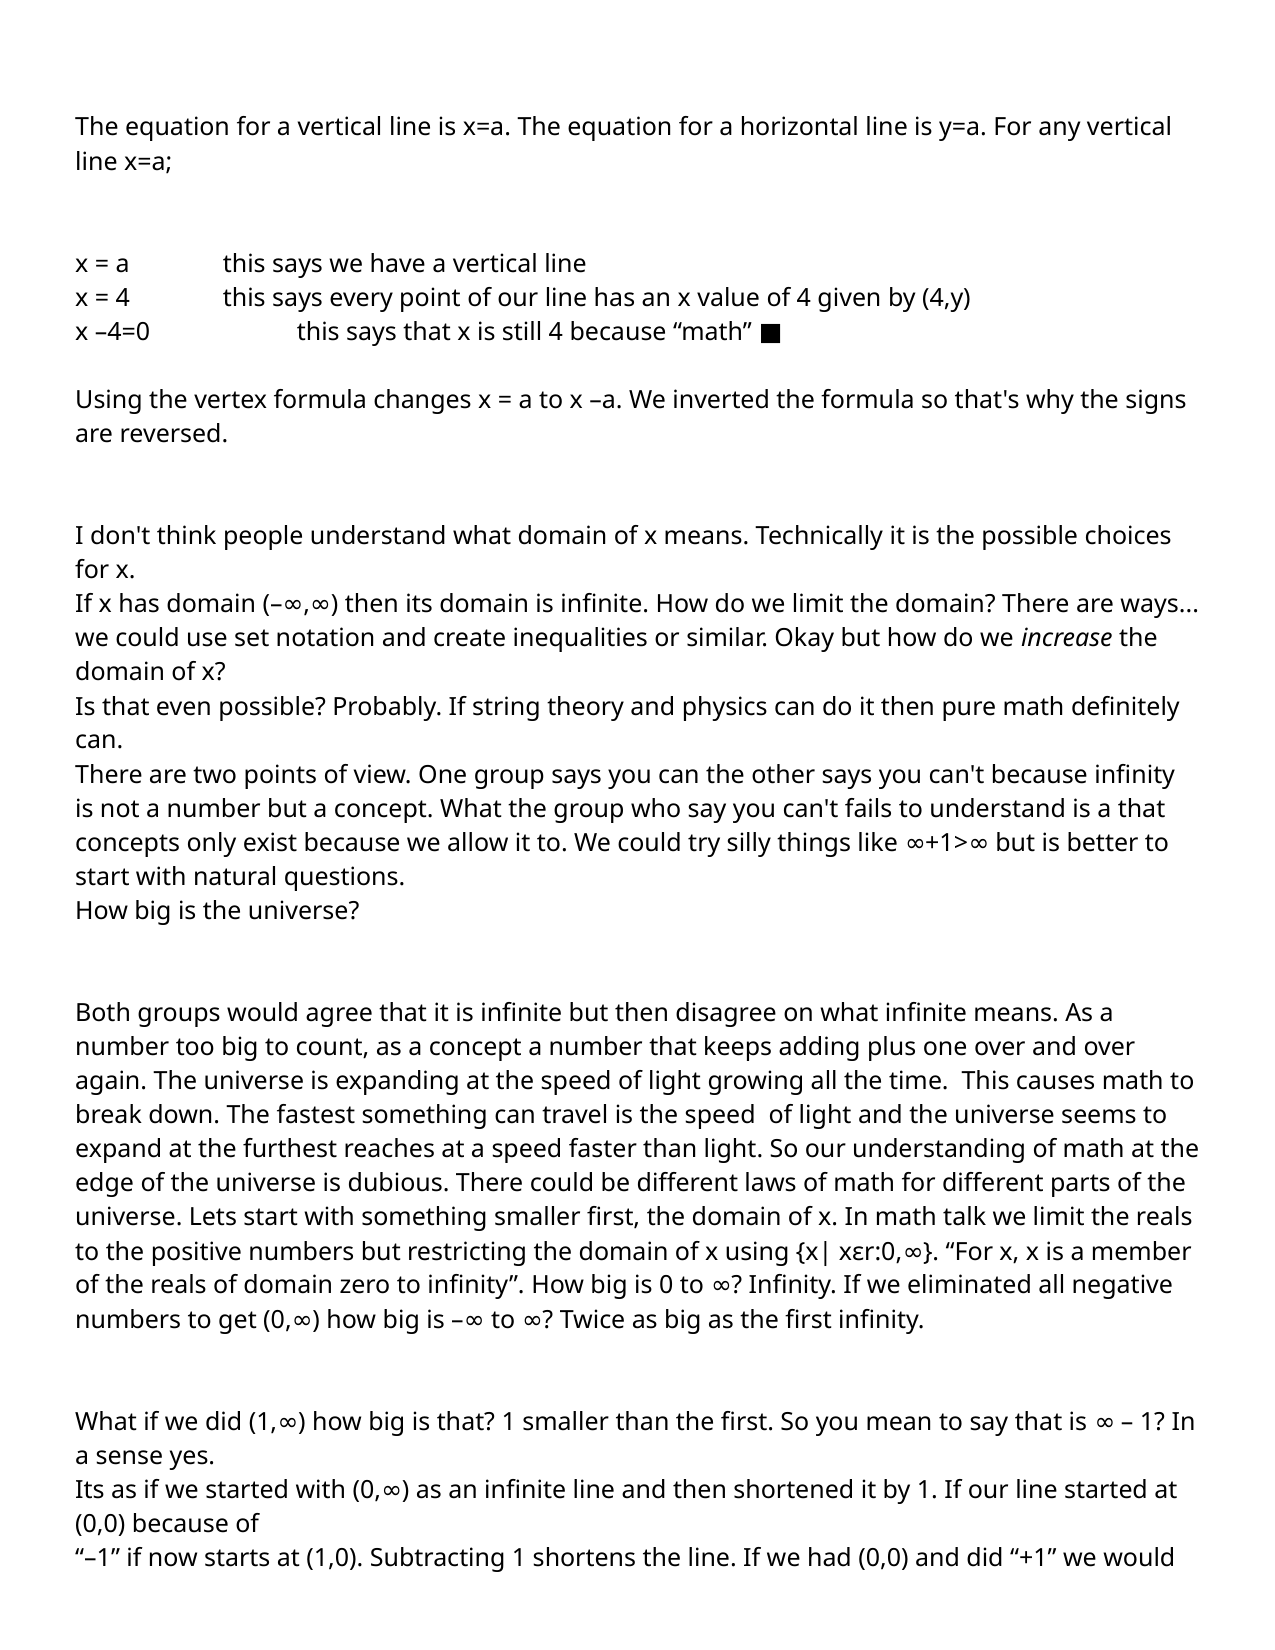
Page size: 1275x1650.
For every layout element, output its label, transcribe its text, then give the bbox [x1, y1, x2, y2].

text Both groups would agree that it is infinite but then disagree on what infinite means. As a number too big to count, as a concept a number that keeps adding plus one over and over again. The universe is expanding at the speed of light growing all the time. This causes math to break down. The fastest something can travel is the speed of light and the universe seems to expand at the furthest reaches at a speed faster than light. So our understanding of math at the edge of the universe is dubious. There could be different laws of math for different parts of the universe. Lets start with something smaller first, the domain of x. In math talk we limit the reals to the positive numbers but restricting the domain of x using {x| xεr:0,∞}. “For x, x is a member of the reals of domain zero to infinity”. How big is 0 to ∞? Infinity. If we eliminated all negative numbers to get (0,∞) how big is –∞ to ∞? Twice as big as the first infinity. [75, 995, 1200, 1335]
text x –4=0 this says that x is still 4 because “math” ■ [75, 313, 1200, 347]
text What if we did (1,∞) how big is that? 1 smaller than the first. So you mean to say that is ∞ – 1? In a sense yes. [75, 1403, 1200, 1472]
text If x has domain (–∞,∞) then its domain is infinite. How do we limit the domain? There are ways... we could use set notation and create inequalities or similar. Okay but how do we increase the domain of x? [75, 586, 1200, 688]
text Is that even possible? Probably. If string theory and physics can do it then pure math definitely can. [75, 688, 1200, 756]
text Its as if we started with (0,∞) as an infinite line and then shortened it by 1. If our line started at (0,0) because of [75, 1472, 1200, 1540]
text Using the vertex formula changes x = a to x –a. We inverted the formula so that's why the signs are reversed. [75, 382, 1200, 450]
text x = a this says we have a vertical line [75, 245, 1200, 279]
text “–1” if now starts at (1,0). Subtracting 1 shortens the line. If we had (0,0) and did “+1” we would [75, 1540, 1200, 1574]
text There are two points of view. One group says you can the other says you can't because infinity is not a number but a concept. What the group who say you can't fails to understand is a that concepts only exist because we allow it to. We could try silly things like ∞+1>∞ but is better to start with natural questions. [75, 756, 1200, 892]
text x = 4 this says every point of our line has an x value of 4 given by (4,y) [75, 279, 1200, 313]
text How big is the universe? [75, 892, 1200, 927]
text I don't think people understand what domain of x means. Technically it is the possible choices for x. [75, 518, 1200, 586]
text The equation for a vertical line is x=a. The equation for a horizontal line is y=a. For any vertical line x=a; [75, 109, 1200, 177]
